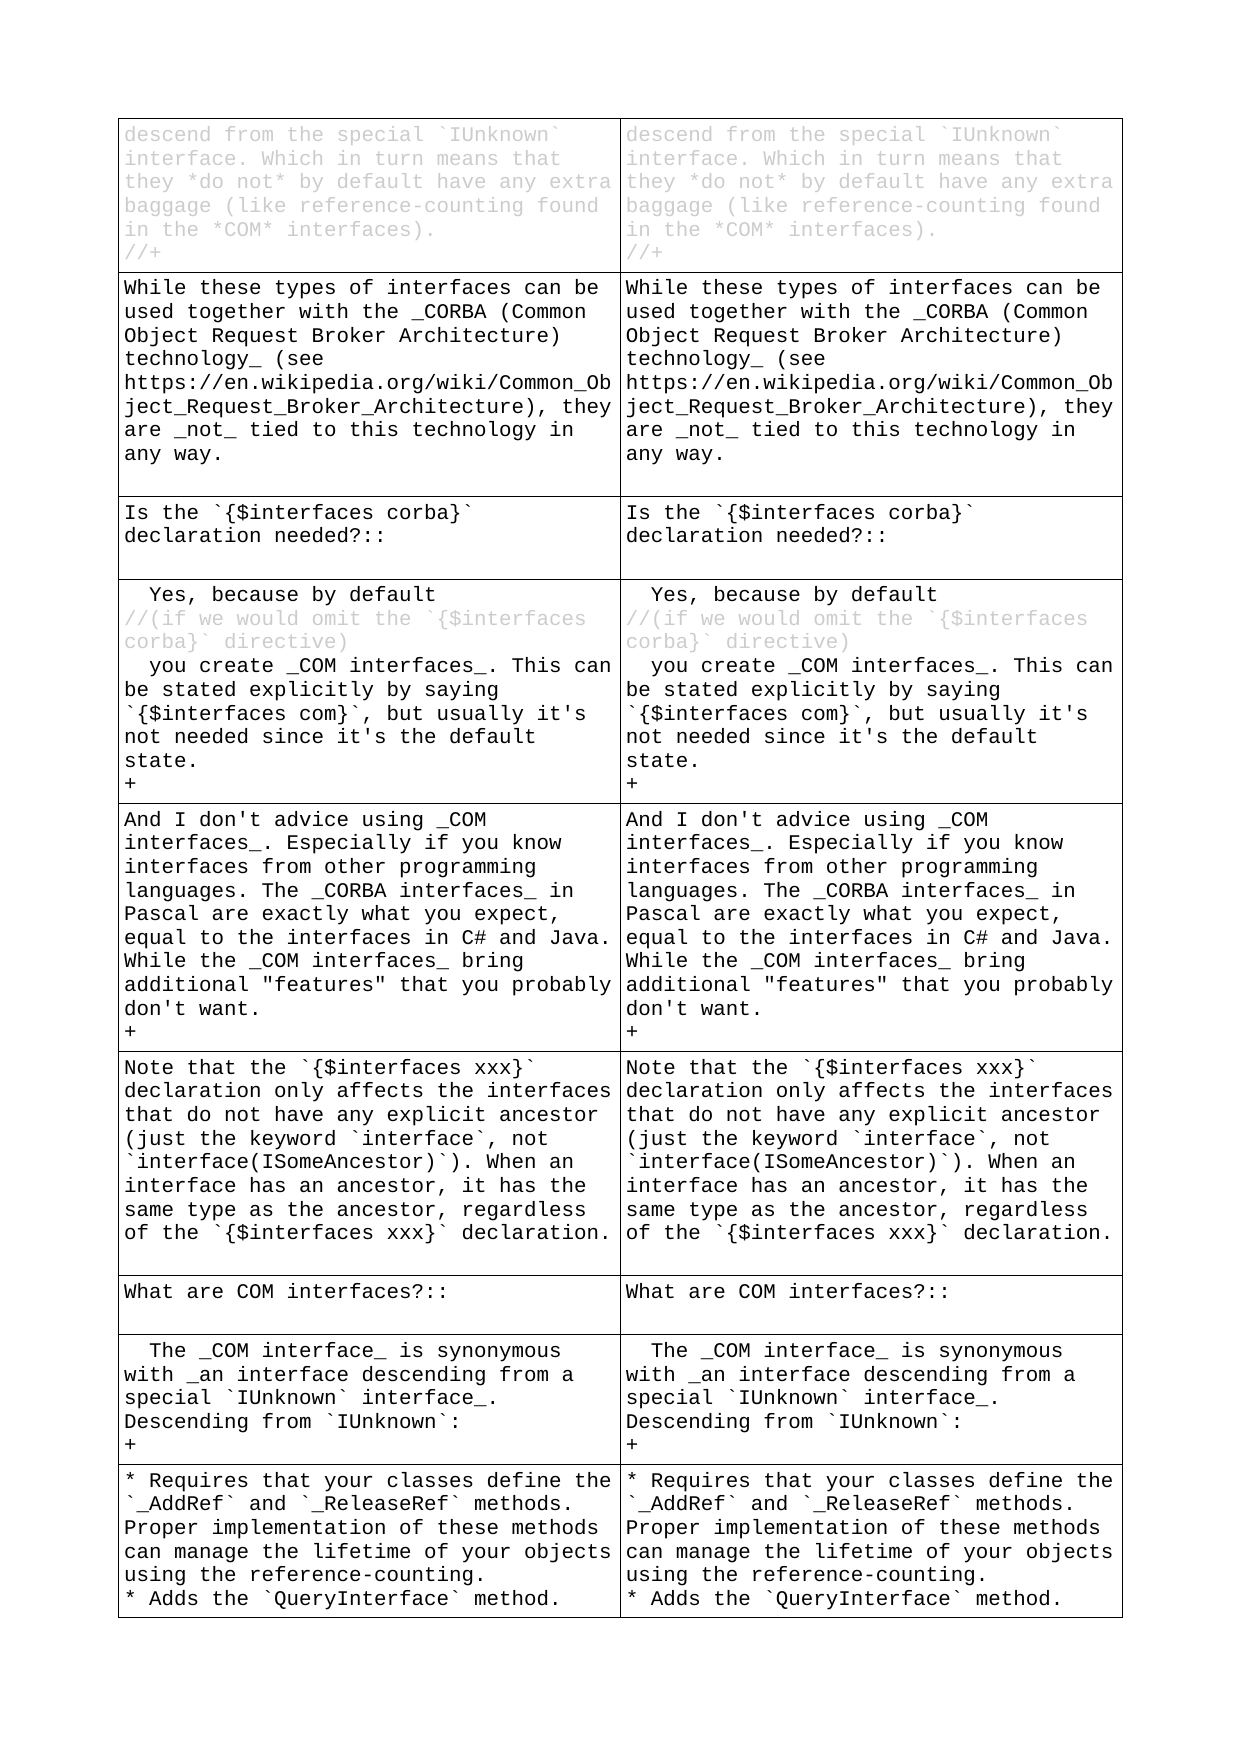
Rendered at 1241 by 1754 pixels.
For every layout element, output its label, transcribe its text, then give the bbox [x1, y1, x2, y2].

table_cell Note that the `{$interfaces xxx}` declaration only affects the interfaces that do not have any explicit ancestor (just the keyword `interface`, not `interface(ISomeAncestor)`). When an interface has an ancestor, it has the same type as the ancestor, regardless of the `{$interfaces xxx}` declaration. [119, 1052, 620, 1275]
table_cell Yes, because by default //(if we would omit the `{$interfaces corba}` directive) you create _COM interfaces_. This can be stated explicitly by saying `{$interfaces com}`, but usually it's not needed since it's the default state. + [119, 580, 620, 803]
table_cell And I don't advice using _COM interfaces_. Especially if you know interfaces from other programming languages. The _CORBA interfaces_ in Pascal are exactly what you expect, equal to the interfaces in C# and Java. While the _COM interfaces_ bring additional "features" that you probably don't want. + [621, 804, 1122, 1051]
table_cell And I don't advice using _COM interfaces_. Especially if you know interfaces from other programming languages. The _CORBA interfaces_ in Pascal are exactly what you expect, equal to the interfaces in C# and Java. While the _COM interfaces_ bring additional "features" that you probably don't want. + [119, 804, 620, 1051]
table_cell Is the `{$interfaces corba}` declaration needed?:: [119, 497, 620, 578]
table_cell * Requires that your classes define the `_AddRef` and `_ReleaseRef` methods. Proper implementation of these methods can manage the lifetime of your objects using the reference-counting. * Adds the `QueryInterface` method. [119, 1465, 620, 1617]
table_cell descend from the special `IUnknown` interface. Which in turn means that they *do not* by default have any extra baggage (like reference-counting found in the *COM* interfaces). //+ [119, 119, 620, 272]
table_cell Is the `{$interfaces corba}` declaration needed?:: [621, 497, 1122, 578]
table_cell While these types of interfaces can be used together with the _CORBA (Common Object Request Broker Architecture) technology_ (see https://en.wikipedia.org/wiki/Common_Object_Request_Broker_Architecture), they are _not_ tied to this technology in any way. [119, 273, 620, 496]
table_cell The _COM interface_ is synonymous with _an interface descending from a special `IUnknown` interface_. Descending from `IUnknown`: + [119, 1335, 620, 1464]
table_cell What are COM interfaces?:: [621, 1276, 1122, 1334]
table_cell While these types of interfaces can be used together with the _CORBA (Common Object Request Broker Architecture) technology_ (see https://en.wikipedia.org/wiki/Common_Object_Request_Broker_Architecture), they are _not_ tied to this technology in any way. [621, 273, 1122, 496]
table_cell descend from the special `IUnknown` interface. Which in turn means that they *do not* by default have any extra baggage (like reference-counting found in the *COM* interfaces). //+ [621, 119, 1122, 272]
table_cell Note that the `{$interfaces xxx}` declaration only affects the interfaces that do not have any explicit ancestor (just the keyword `interface`, not `interface(ISomeAncestor)`). When an interface has an ancestor, it has the same type as the ancestor, regardless of the `{$interfaces xxx}` declaration. [621, 1052, 1122, 1275]
table_cell Yes, because by default //(if we would omit the `{$interfaces corba}` directive) you create _COM interfaces_. This can be stated explicitly by saying `{$interfaces com}`, but usually it's not needed since it's the default state. + [621, 580, 1122, 803]
table_cell * Requires that your classes define the `_AddRef` and `_ReleaseRef` methods. Proper implementation of these methods can manage the lifetime of your objects using the reference-counting. * Adds the `QueryInterface` method. [621, 1465, 1122, 1617]
table_cell The _COM interface_ is synonymous with _an interface descending from a special `IUnknown` interface_. Descending from `IUnknown`: + [621, 1335, 1122, 1464]
table_cell What are COM interfaces?:: [119, 1276, 620, 1334]
